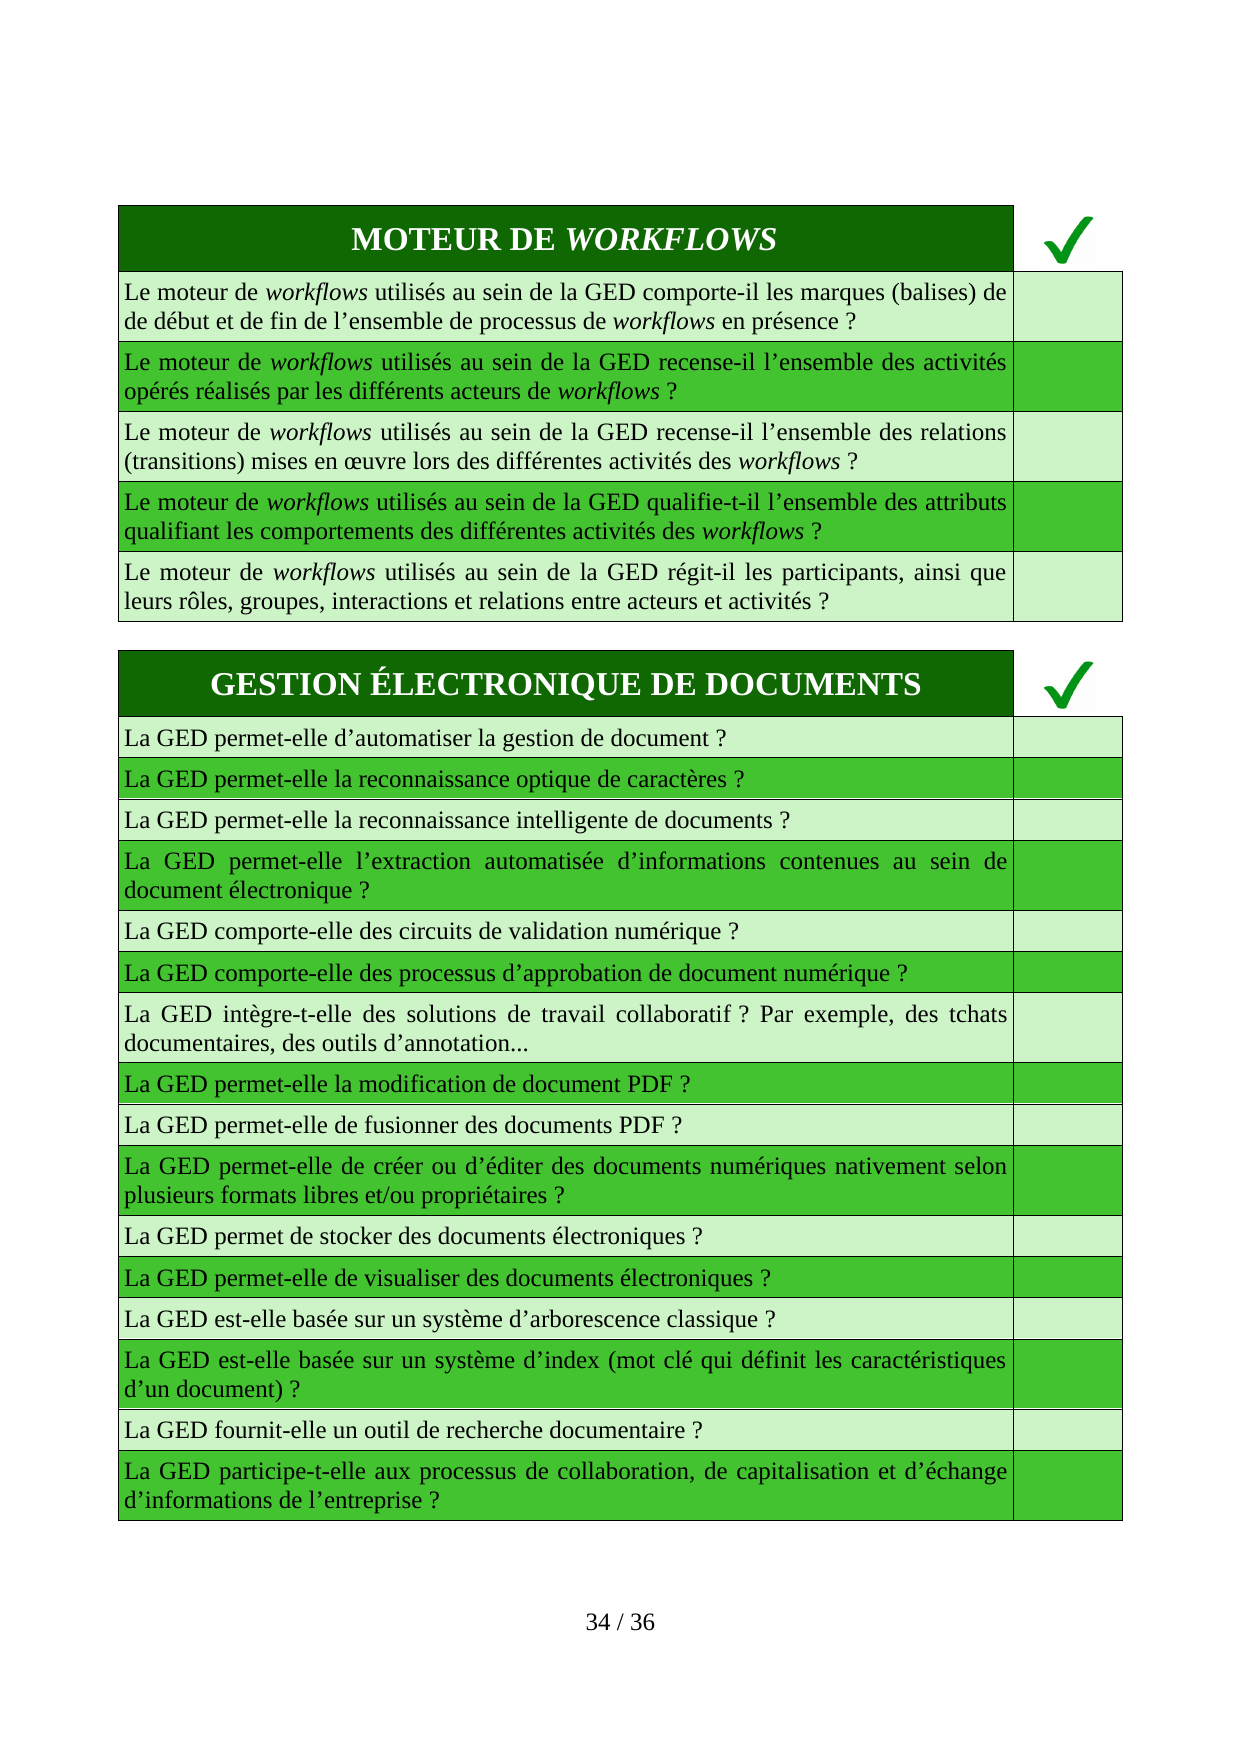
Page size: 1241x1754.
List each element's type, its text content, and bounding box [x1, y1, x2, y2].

table_cell [1014, 1063, 1122, 1103]
table_cell La GED permet-elle de fusionner des documents PDF ? [119, 1105, 1013, 1145]
table_cell [1014, 1216, 1122, 1256]
table_header MOTEUR DE WORKFLOWS [119, 206, 1013, 271]
table_cell [1014, 1340, 1122, 1408]
table_header [1014, 650, 1122, 716]
picture [1039, 657, 1097, 711]
table_cell [1014, 1451, 1122, 1520]
table_cell [1014, 758, 1122, 798]
table_cell [1014, 800, 1122, 840]
table_cell [1014, 952, 1122, 992]
table_cell [1014, 482, 1122, 551]
table_cell [1014, 1298, 1122, 1338]
table_header GESTION ÉLECTRONIQUE DE DOCUMENTS [119, 651, 1013, 716]
table_cell La GED est-elle basée sur un système d’arborescence classique ? [119, 1298, 1013, 1338]
table_cell [1014, 841, 1122, 910]
table_cell La GED participe-t-elle aux processus de collaboration, de capitalisation et d’échange d’informations de l’entreprise ? [119, 1451, 1013, 1520]
picture [1039, 211, 1097, 265]
table_cell [1014, 1410, 1122, 1450]
table_cell Le moteur de workflows utilisés au sein de la GED recense-il l’ensemble des relations (transitions) mises en œuvre lors des différentes activités des workflows ? [119, 412, 1013, 481]
table_cell [1014, 993, 1122, 1062]
table_cell La GED comporte-elle des circuits de validation numérique ? [119, 911, 1013, 951]
table_cell [1014, 552, 1122, 621]
table_cell La GED permet-elle d’automatiser la gestion de document ? [119, 717, 1013, 757]
table_cell [1014, 1146, 1122, 1215]
table_cell [1014, 1257, 1122, 1297]
table_header [1014, 205, 1122, 271]
table_cell [1014, 1105, 1122, 1145]
table_cell Le moteur de workflows utilisés au sein de la GED recense-il l’ensemble des activités opérés réalisés par les différents acteurs de workflows ? [119, 342, 1013, 411]
table_cell Le moteur de workflows utilisés au sein de la GED régit-il les participants, ainsi que leurs rôles, groupes, interactions et relations entre acteurs et activités ? [119, 552, 1013, 621]
table_cell La GED permet-elle de visualiser des documents électroniques ? [119, 1257, 1013, 1297]
table_cell La GED permet-elle la reconnaissance optique de caractères ? [119, 758, 1013, 798]
table_cell La GED permet-elle la reconnaissance intelligente de documents ? [119, 800, 1013, 840]
table_cell [1014, 911, 1122, 951]
table_cell La GED permet-elle la modification de document PDF ? [119, 1063, 1013, 1103]
table_cell La GED permet-elle de créer ou d’éditer des documents numériques nativement selon plusieurs formats libres et/ou propriétaires ? [119, 1146, 1013, 1215]
table_cell La GED permet-elle l’extraction automatisée d’informations contenues au sein de document électronique ? [119, 841, 1013, 910]
table_cell [1014, 717, 1122, 757]
table_cell [1014, 412, 1122, 481]
table_cell La GED permet de stocker des documents électroniques ? [119, 1216, 1013, 1256]
table_cell La GED comporte-elle des processus d’approbation de document numérique ? [119, 952, 1013, 992]
table_cell La GED intègre-t-elle des solutions de travail collaboratif ? Par exemple, des tchats documentaires, des outils d’annotation... [119, 993, 1013, 1062]
table_cell Le moteur de workflows utilisés au sein de la GED qualifie-t-il l’ensemble des attributs qualifiant les comportements des différentes activités des workflows ? [119, 482, 1013, 551]
table_cell [1014, 272, 1122, 341]
table_cell La GED est-elle basée sur un système d’index (mot clé qui définit les caractéristiques d’un document) ? [119, 1340, 1013, 1408]
table_cell Le moteur de workflows utilisés au sein de la GED comporte-il les marques (balises) de de début et de fin de l’ensemble de processus de workflows en présence ? [119, 272, 1013, 341]
table_cell [1014, 342, 1122, 411]
table_cell La GED fournit-elle un outil de recherche documentaire ? [119, 1410, 1013, 1450]
